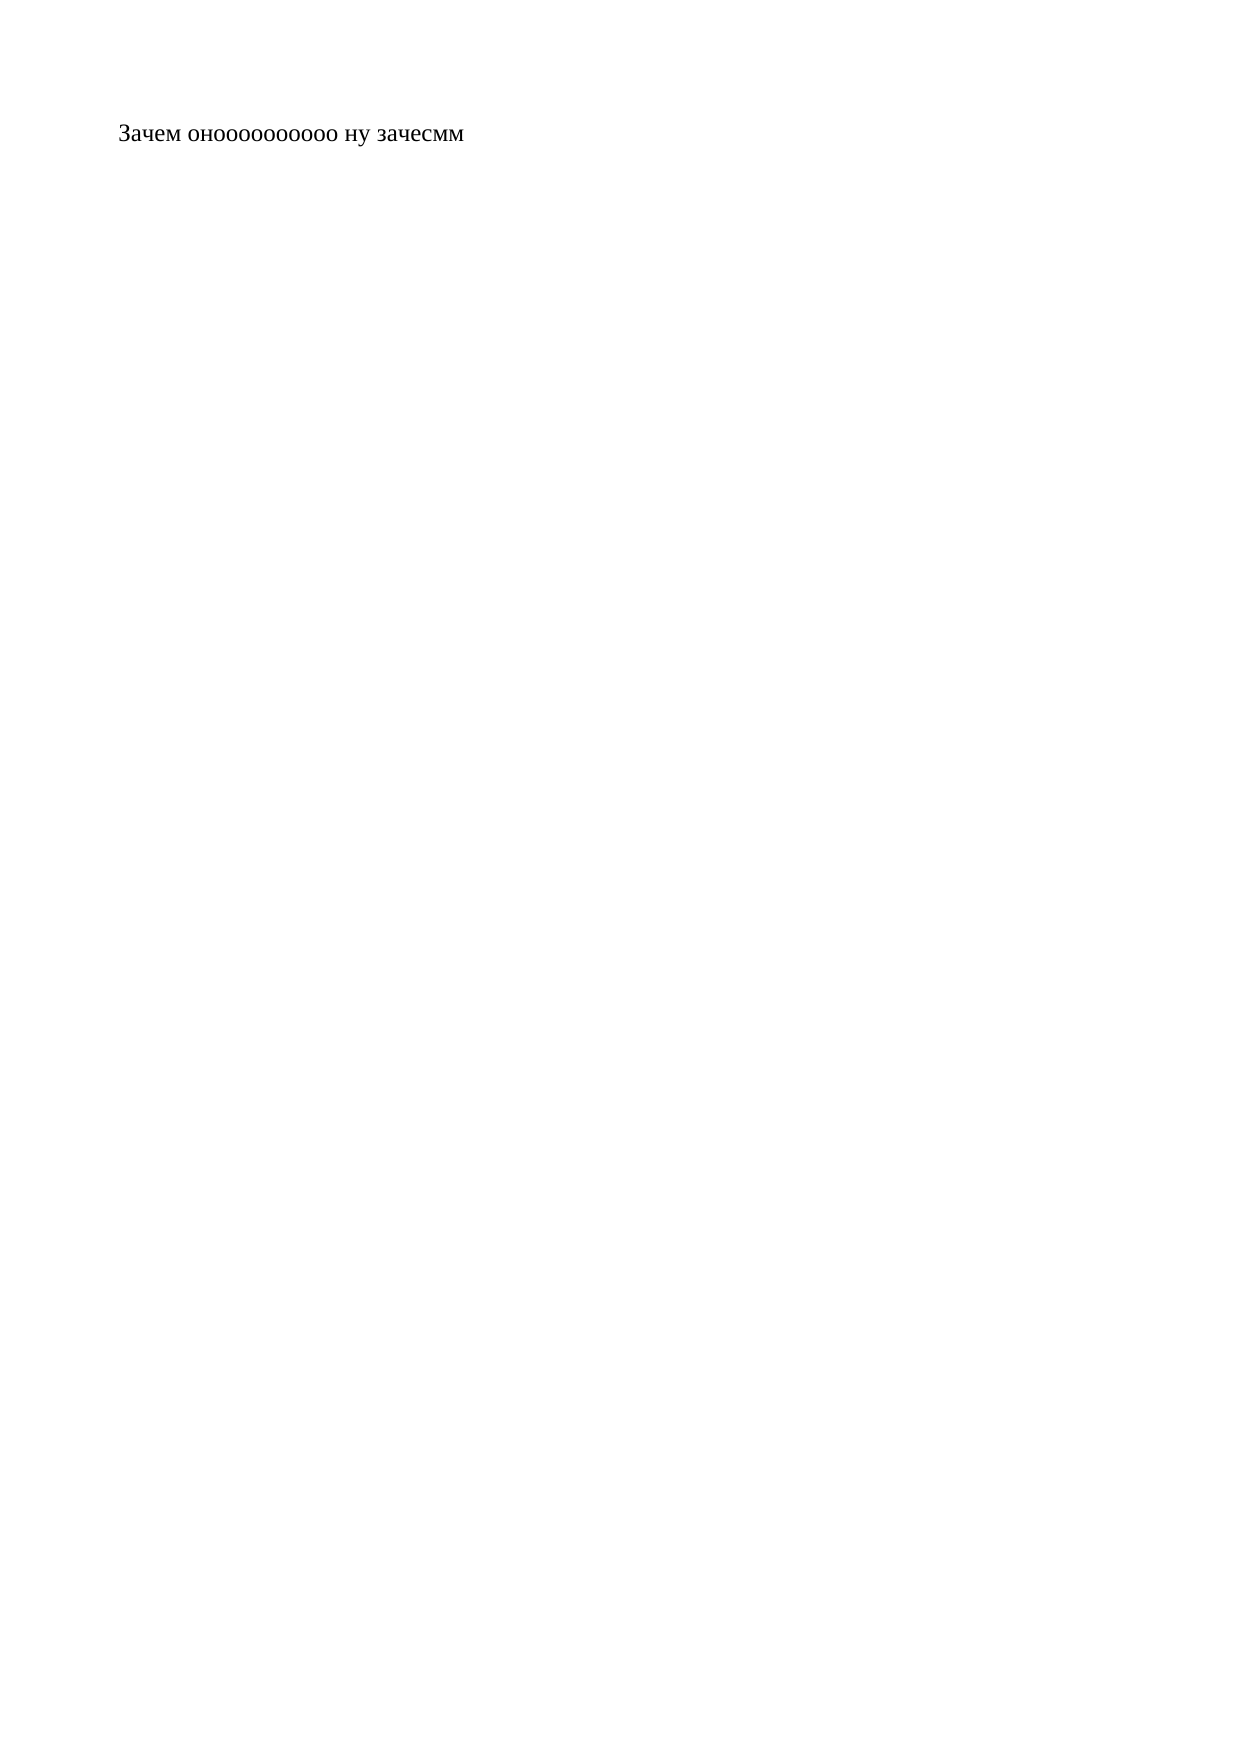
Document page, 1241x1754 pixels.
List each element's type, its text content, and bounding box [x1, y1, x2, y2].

text Зачем оноооооооооо ну зачесмм [118, 118, 1122, 147]
